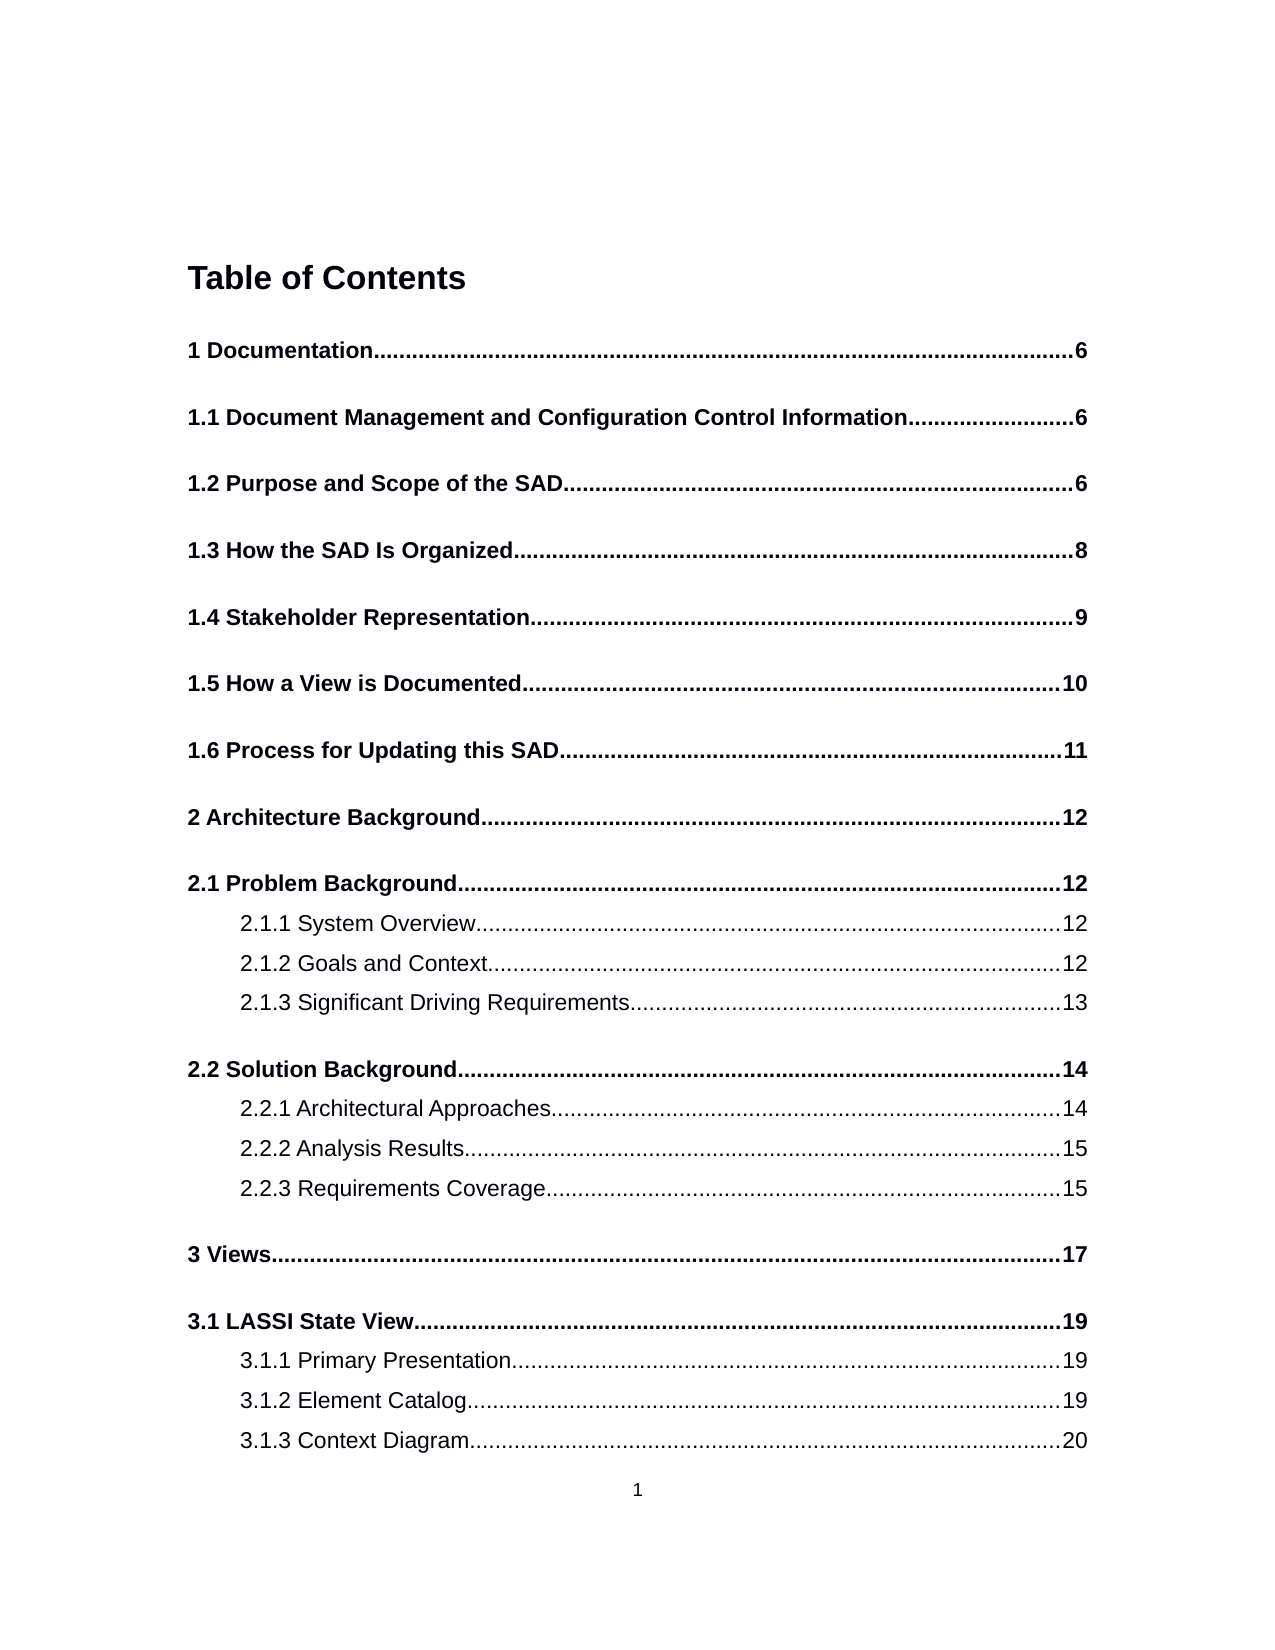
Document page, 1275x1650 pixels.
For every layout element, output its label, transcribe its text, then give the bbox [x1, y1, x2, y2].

text 2.1.2 Goals and Context 12 [240, 947, 1087, 976]
text 1.2 Purpose and Scope of the SAD 6 [187, 461, 1087, 497]
text 1.4 Stakeholder Representation 9 [187, 595, 1087, 630]
subtitle Table of Contents [187, 258, 1087, 297]
text 2.1 Problem Background 12 [187, 861, 1087, 897]
text 3 Views 17 [187, 1232, 1087, 1268]
text 1 Documentation 6 [187, 328, 1087, 363]
text 3.1.1 Primary Presentation 19 [240, 1345, 1087, 1374]
text 2.2.2 Analysis Results 15 [240, 1132, 1087, 1161]
text 1.6 Process for Updating this SAD 11 [187, 728, 1087, 763]
text 2.2.3 Requirements Coverage 15 [240, 1172, 1087, 1201]
text 1.3 How the SAD Is Organized 8 [187, 528, 1087, 563]
text 2.1.1 System Overview 12 [240, 907, 1087, 936]
text 1.5 How a View is Documented 10 [187, 661, 1087, 697]
text 1.1 Document Management and Configuration Control Information 6 [187, 395, 1087, 430]
text 3.1 LASSI State View 19 [187, 1299, 1087, 1334]
text 3.1.2 Element Catalog 19 [240, 1384, 1087, 1413]
text 2 Architecture Background 12 [187, 795, 1087, 830]
text 2.1.3 Significant Driving Requirements 13 [240, 986, 1087, 1016]
text 2.2.1 Architectural Approaches 14 [240, 1093, 1087, 1122]
text 2.2 Solution Background 14 [187, 1047, 1087, 1082]
text 3.1.3 Context Diagram 20 [240, 1424, 1087, 1453]
